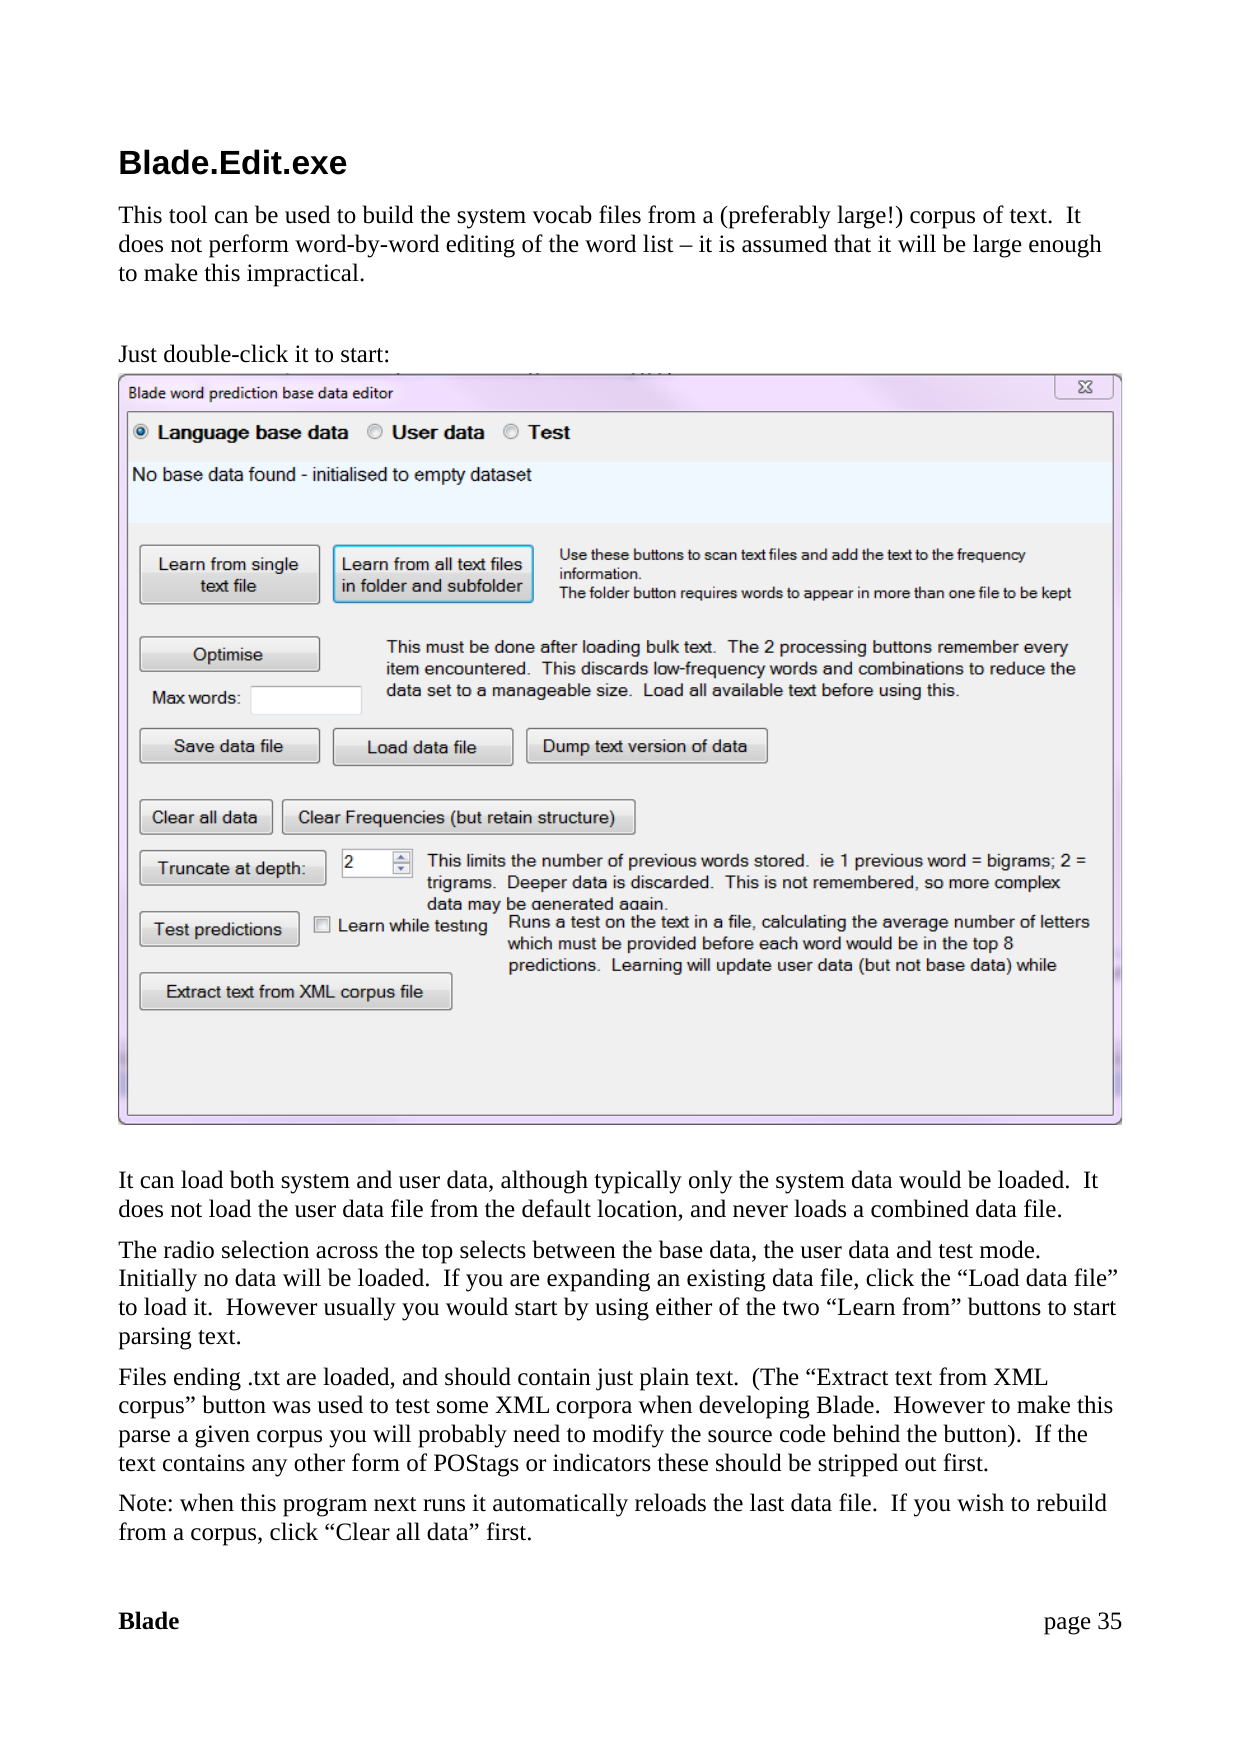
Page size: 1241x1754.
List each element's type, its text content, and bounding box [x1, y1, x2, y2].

text This tool can be used to build the system vocab files from a (preferably large!) corpus of text. It does not perform word-by-word editing of the word list – it is assumed that it will be large enough to make this impractical. [118, 200, 1122, 286]
text It can load both system and user data, although typically only the system data would be loaded. It does not load the user data file from the default location, and never loads a combined data file. [118, 1165, 1122, 1223]
subtitle Blade.Edit.exe [118, 143, 1122, 182]
text The radio selection across the top selects between the base data, the user data and test mode. Initially no data will be loaded. If you are expanding an existing data file, click the “Load data file” to load it. However usually you would start by using either of the two “Learn from” buttons to start parsing text. [118, 1235, 1122, 1350]
picture [118, 373, 1123, 1125]
text Just double-click it to start: [118, 339, 1122, 368]
text Files ending .txt are loaded, and should contain just plain text. (The “Extract text from XML corpus” button was used to test some XML corpora when developing Blade. However to make this parse a given corpus you will probably need to modify the source code behind the button). If the text contains any other form of POStags or indicators these should be stripped out first. [118, 1362, 1122, 1477]
text Note: when this program next runs it automatically reloads the last data file. If you wish to rebuild from a corpus, click “Clear all data” first. [118, 1488, 1122, 1546]
